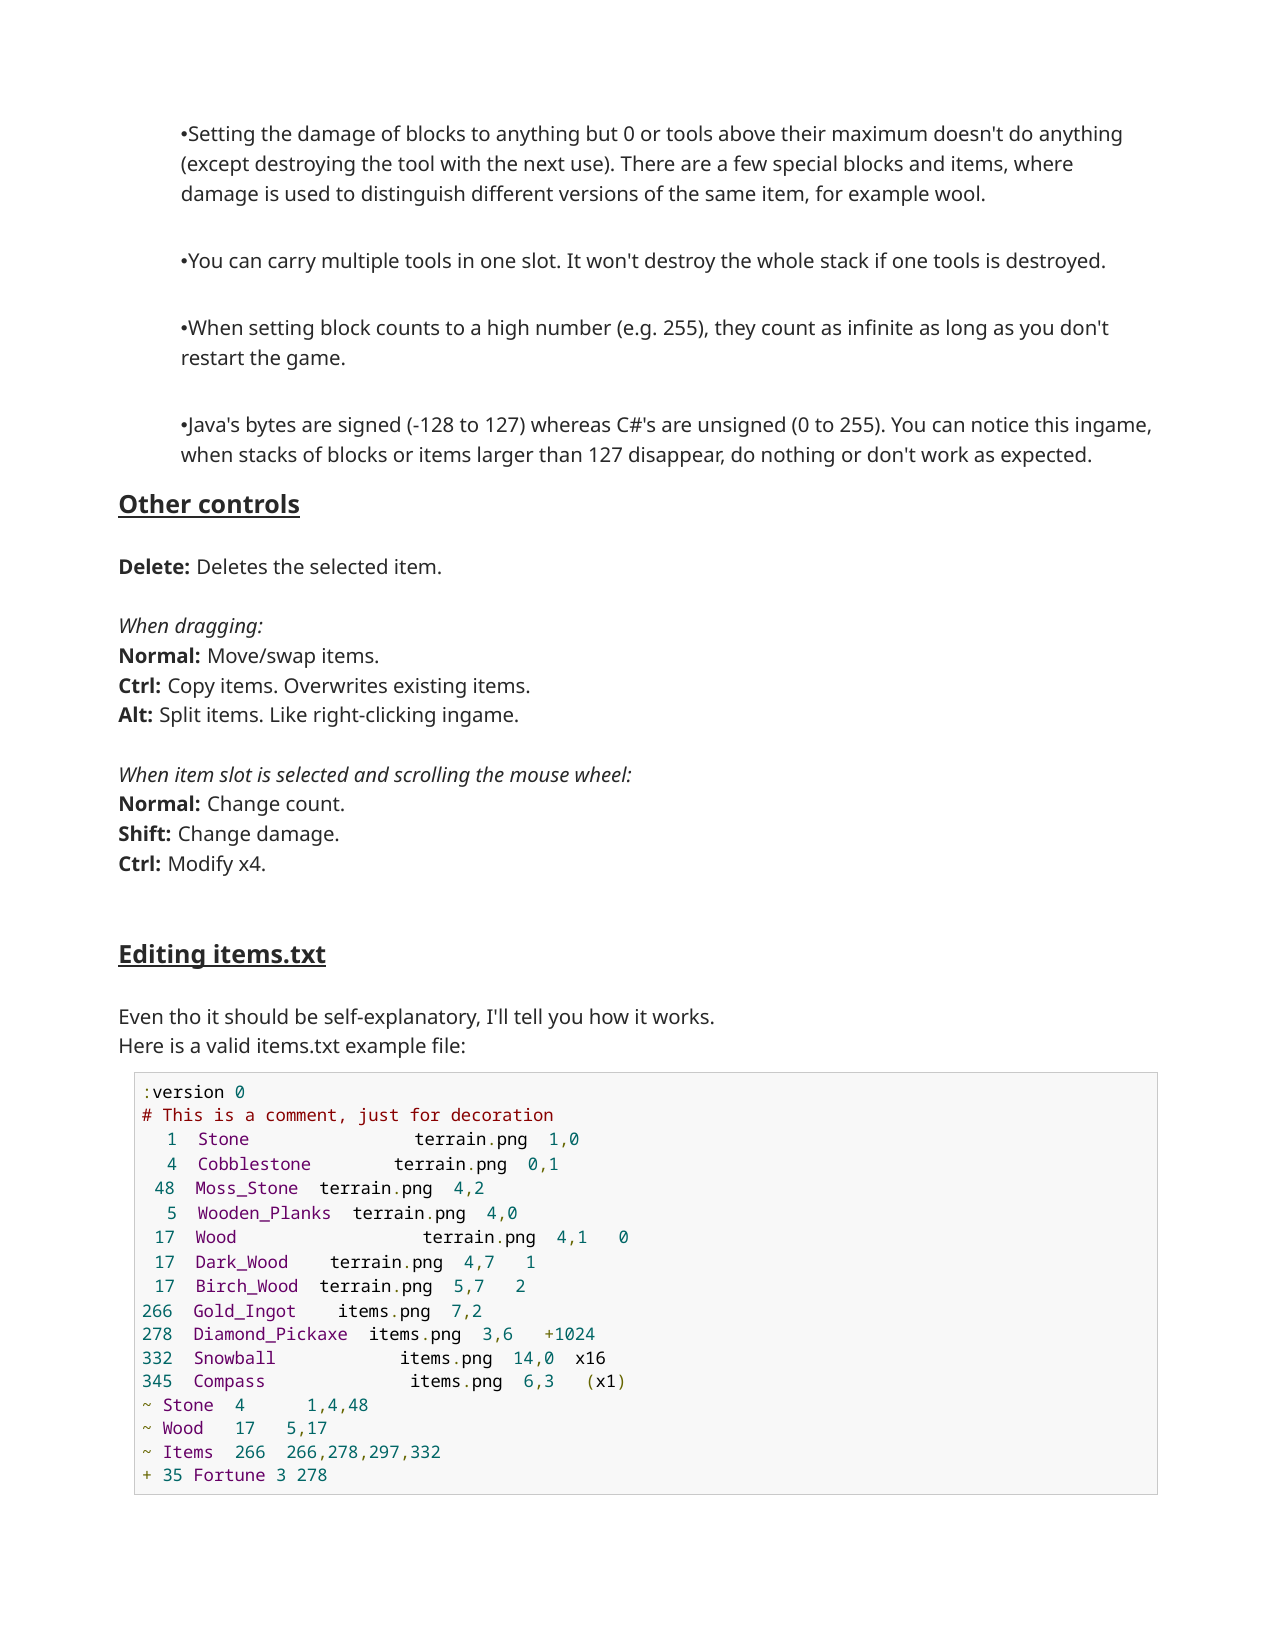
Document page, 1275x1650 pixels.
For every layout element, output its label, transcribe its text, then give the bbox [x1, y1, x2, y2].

text 5 Wooden_Planks terrain.png 4,0 [135, 1193, 1157, 1217]
list Java's bytes are signed (-128 to 127) whereas C#'s are unsigned (0 to 255). You can notice this ingame, when stacks of blocks or items larger than 127 disappear, do nothing or don't work as expected. [118, 409, 1157, 468]
text :version 0 [135, 1073, 1157, 1096]
text ~ Stone 4 1,4,48 [135, 1385, 1157, 1408]
text 17 Dark_Wood terrain.png 4,7 1 [135, 1242, 1157, 1267]
list You can carry multiple tools in one slot. It won't destroy the whole stack if one tools is destroyed. [118, 245, 1157, 274]
text + 35 Fortune 3 278 [135, 1455, 1157, 1494]
text 4 Cobblestone terrain.png 0,1 [135, 1144, 1157, 1168]
list Setting the damage of blocks to anything but 0 or tools above their maximum doesn't do anything (except destroying the tool with the next use). There are a few special blocks and items, where damage is used to distinguish different versions of the same item, for example wool. [118, 118, 1157, 207]
text 278 Diamond_Pickaxe items.png 3,6 +1024 [135, 1314, 1157, 1338]
text 1 Stone terrain.png 1,0 [135, 1119, 1157, 1144]
text 17 Wood terrain.png 4,1 0 [135, 1217, 1157, 1242]
text ~ Wood 17 5,17 [135, 1408, 1157, 1432]
text Other controls Delete: Deletes the selected item. When dragging: Normal: Move/swap items. Ctrl: Copy items. Overwrites existing items. Alt: Split items. Like right-clicking ingame. When item slot is selected and scrolling the mouse wheel: Normal: Change count. Shift: Change damage. Ctrl: Modify x4. Editing items.txt Even tho it should be self-explanatory, I'll tell you how it works. Here is a valid items.txt example file: [118, 487, 1157, 1060]
text 332 Snowball items.png 14,0 x16 [135, 1338, 1157, 1361]
text 345 Compass items.png 6,3 (x1) [135, 1361, 1157, 1385]
text # This is a comment, just for decoration [135, 1096, 1157, 1119]
text ~ Items 266 266,278,297,332 [135, 1432, 1157, 1455]
text 17 Birch_Wood terrain.png 5,7 2 [135, 1267, 1157, 1291]
list When setting block counts to a high number (e.g. 255), they count as infinite as long as you don't restart the game. [118, 312, 1157, 371]
text 48 Moss_Stone terrain.png 4,2 [135, 1168, 1157, 1193]
text 266 Gold_Ingot items.png 7,2 [135, 1291, 1157, 1314]
